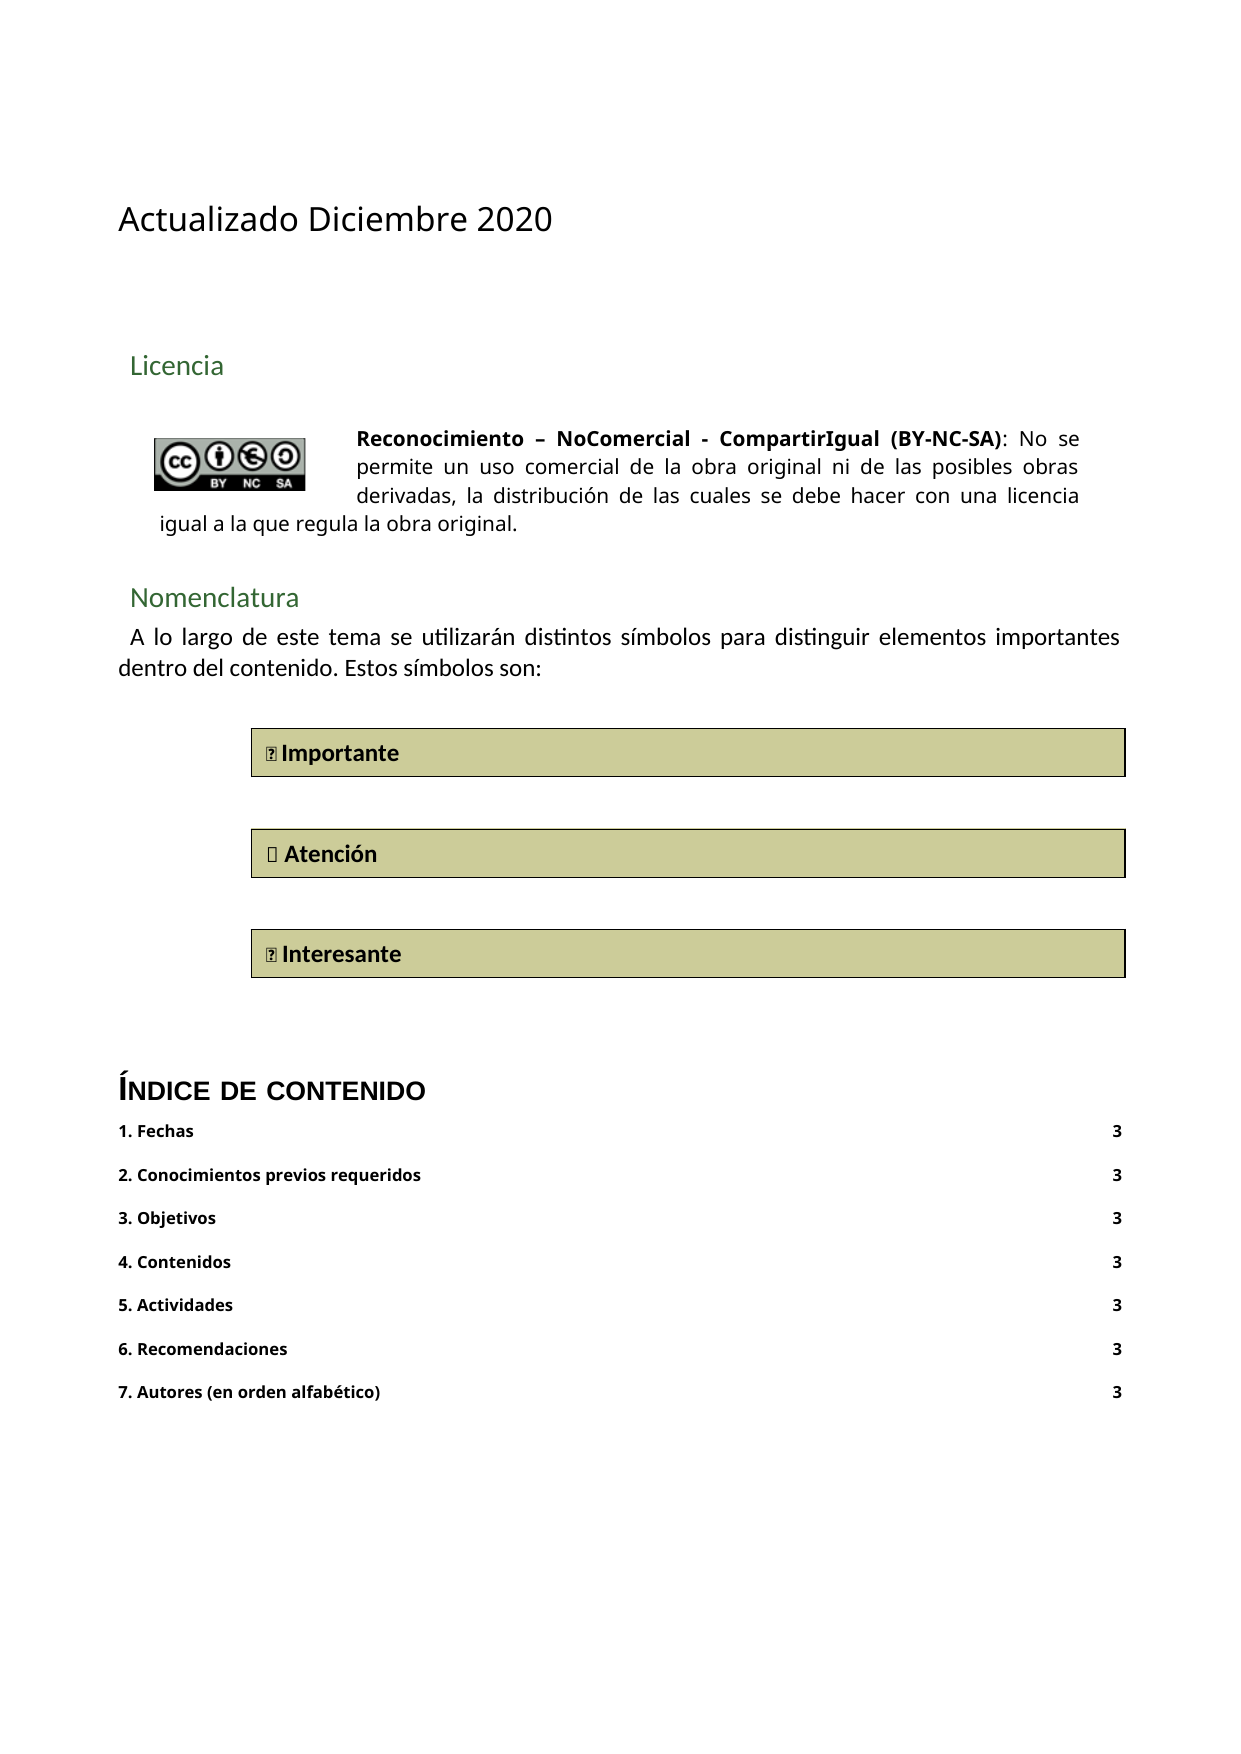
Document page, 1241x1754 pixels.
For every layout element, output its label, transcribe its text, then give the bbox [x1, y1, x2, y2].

picture [154, 438, 306, 491]
text A lo largo de este tema se utilizarán distintos símbolos para distinguir elementos importantes dentro del contenido. Estos símbolos son: [118, 621, 1122, 682]
text ❕ Atención [252, 830, 1124, 877]
text 6. Recomendaciones 3 [118, 1337, 1122, 1360]
text 3. Objetivos 3 [118, 1207, 1122, 1229]
text 5. Actividades 3 [118, 1294, 1122, 1316]
text Licencia [118, 347, 1122, 383]
text 4. Contenidos 3 [118, 1250, 1122, 1273]
text 💬 Interesante [252, 930, 1124, 977]
text 📖 Importante [252, 729, 1124, 776]
text 1. Fechas 3 [118, 1119, 1122, 1142]
text Reconocimiento – NoComercial - CompartirIgual (BY-NC-SA): No se permite un uso comercial de la obra original ni de las posibles obras derivadas, la distribución de las cuales se debe hacer con una licencia igual a la que regula la obra original. [159, 424, 1080, 538]
text Actualizado Diciembre 2020 [118, 196, 1122, 241]
text 7. Autores (en orden alfabético) 3 [118, 1381, 1122, 1403]
text Nomenclatura [118, 579, 1122, 615]
text Índice de contenido [118, 1069, 1122, 1107]
text 2. Conocimientos previos requeridos 3 [118, 1163, 1122, 1186]
